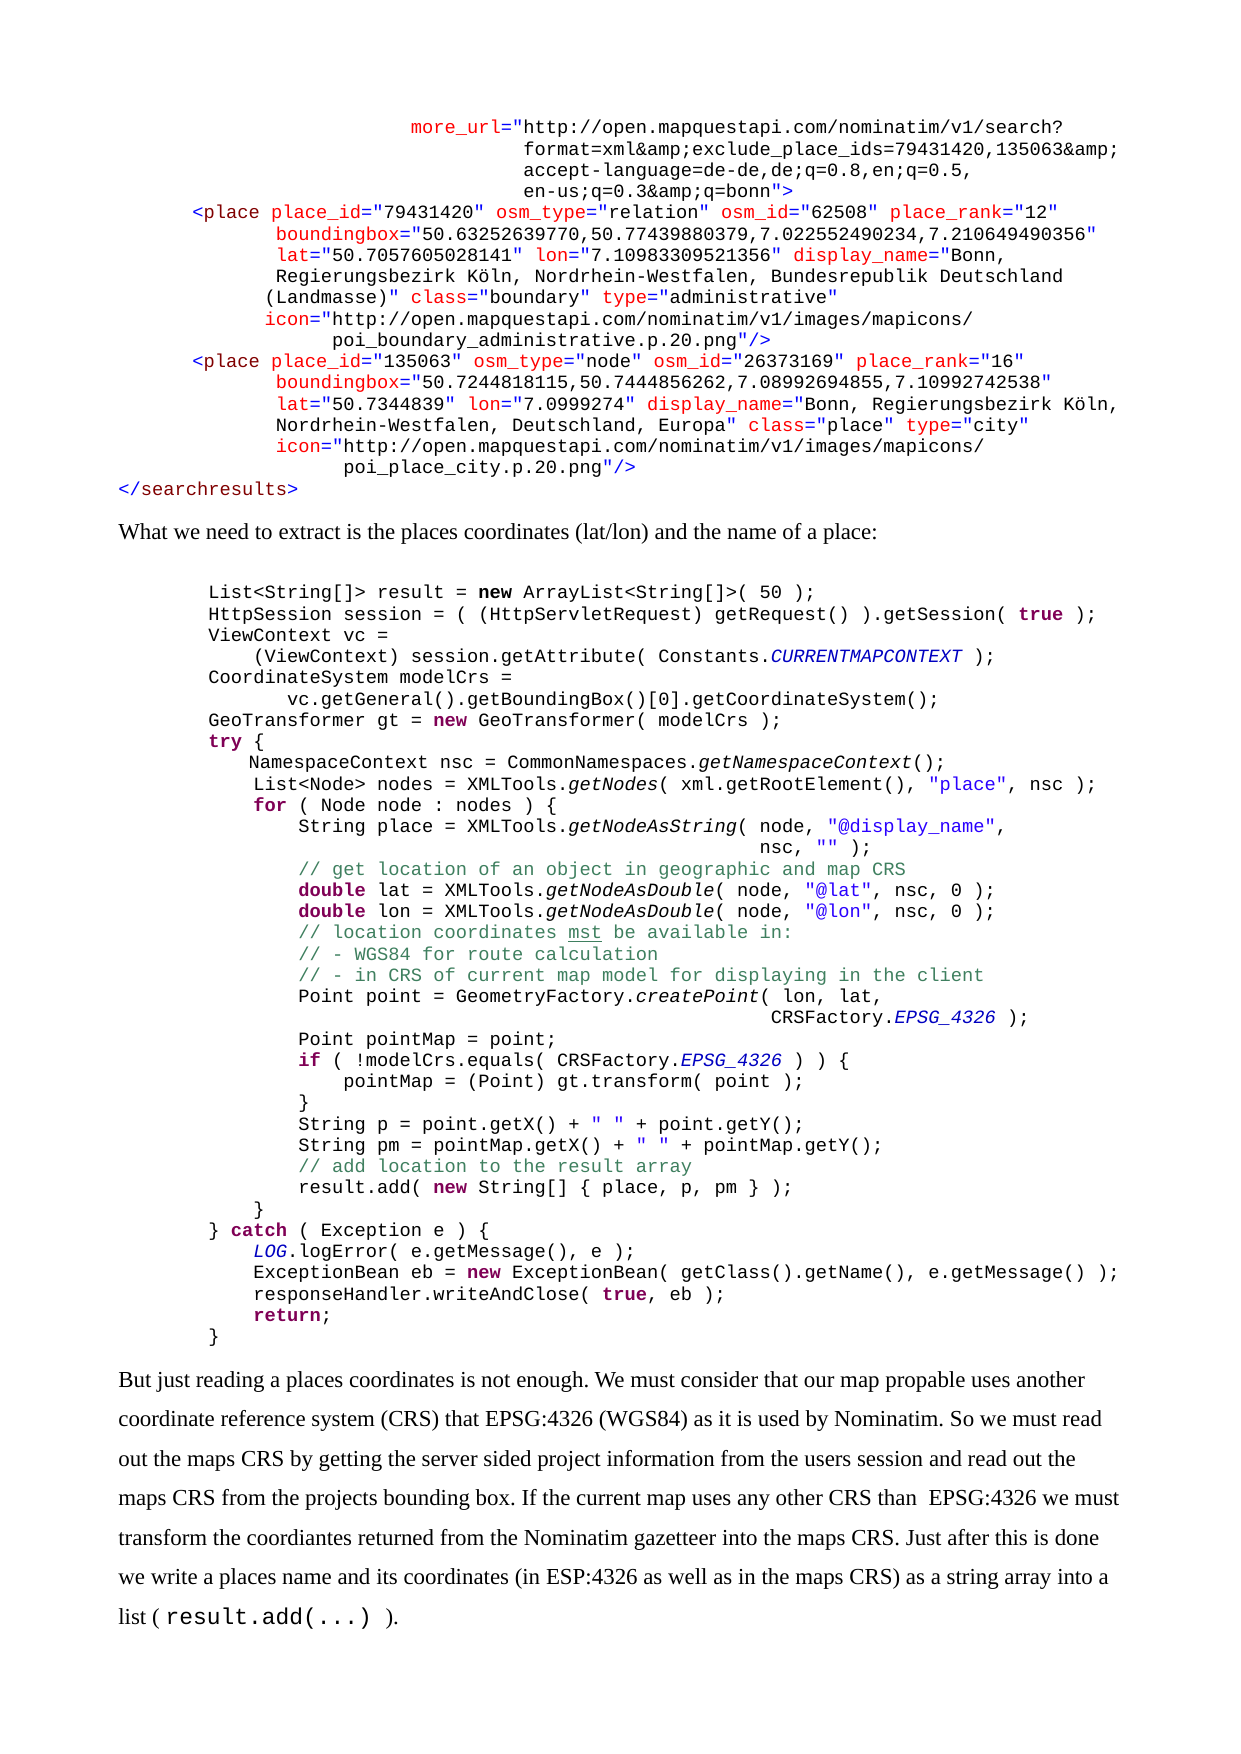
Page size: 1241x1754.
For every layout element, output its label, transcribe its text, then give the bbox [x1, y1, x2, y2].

text boundingbox="50.63252639770,50.77439880379,7.022552490234,7.210649490356" [118, 224, 1122, 246]
text try { [118, 732, 1122, 753]
text <place place_id="135063" osm_type="node" osm_id="26373169" place_rank="16" [118, 352, 1122, 373]
text ExceptionBean eb = new ExceptionBean( getClass().getName(), e.getMessage() ); [118, 1263, 1122, 1284]
text // get location of an object in geographic and map CRS [118, 859, 1122, 881]
text more_url="http://open.mapquestapi.com/nominatim/v1/search? [118, 118, 1122, 139]
text List<Node> nodes = XMLTools.getNodes( xml.getRootElement(), "place", nsc ); [118, 774, 1122, 796]
text icon="http://open.mapquestapi.com/nominatim/v1/images/mapicons/ [118, 309, 1122, 331]
text (ViewContext) session.getAttribute( Constants.CURRENTMAPCONTEXT ); [118, 647, 1122, 668]
text } [118, 1093, 1122, 1114]
text String p = point.getX() + " " + point.getY(); [118, 1114, 1122, 1136]
text accept-language=de-de,de;q=0.8,en;q=0.5, [118, 161, 1122, 182]
text </searchresults> [118, 479, 1122, 501]
text HttpSession session = ( (HttpServletRequest) getRequest() ).getSession( true ); [118, 604, 1122, 626]
text for ( Node node : nodes ) { [118, 796, 1122, 817]
text Point pointMap = point; [118, 1029, 1122, 1051]
text But just reading a places coordinates is not enough. We must consider that our map propable uses another coordinate reference system (CRS) that EPSG:4326 (WGS84) as it is used by Nominatim. So we must read out the maps CRS by getting the server sided project information from the users session and read out the maps CRS from the projects bounding box. If the current map uses any other CRS than EPSG:4326 we must transform the coordiantes returned from the Nominatim gazetteer into the maps CRS. Just after this is done we write a places name and its coordinates (in ESP:4326 as well as in the maps CRS) as a string array into a list ( result.add(...) ). [118, 1366, 1122, 1631]
text ViewContext vc = [118, 626, 1122, 647]
text result.add( new String[] { place, p, pm } ); [118, 1178, 1122, 1199]
text List<String[]> result = new ArrayList<String[]>( 50 ); [118, 576, 1122, 604]
text } [118, 1199, 1122, 1221]
text Point point = GeometryFactory.createPoint( lon, lat, [118, 987, 1122, 1008]
text // - WGS84 for route calculation [118, 944, 1122, 966]
text NamespaceContext nsc = CommonNamespaces.getNamespaceContext(); [118, 753, 1122, 774]
text LOG.logError( e.getMessage(), e ); [118, 1242, 1122, 1263]
text String place = XMLTools.getNodeAsString( node, "@display_name", [118, 817, 1122, 838]
text vc.getGeneral().getBoundingBox()[0].getCoordinateSystem(); [118, 689, 1122, 711]
text icon="http://open.mapquestapi.com/nominatim/v1/images/mapicons/ [118, 437, 1122, 458]
text // - in CRS of current map model for displaying in the client [118, 966, 1122, 987]
text Regierungsbezirk Köln, Nordrhein-Westfalen, Bundesrepublik Deutschland [118, 267, 1122, 288]
text Nordrhein-Westfalen, Deutschland, Europa" class="place" type="city" [118, 416, 1122, 437]
text pointMap = (Point) gt.transform( point ); [118, 1072, 1122, 1093]
text double lat = XMLTools.getNodeAsDouble( node, "@lat", nsc, 0 ); [118, 881, 1122, 902]
text (Landmasse)" class="boundary" type="administrative" [118, 288, 1122, 309]
text <place place_id="79431420" osm_type="relation" osm_id="62508" place_rank="12" [118, 203, 1122, 224]
text en-us;q=0.3&amp;q=bonn"> [118, 182, 1122, 203]
text return; [118, 1306, 1122, 1327]
text GeoTransformer gt = new GeoTransformer( modelCrs ); [118, 711, 1122, 732]
text // location coordinates mst be available in: [118, 923, 1122, 944]
text CoordinateSystem modelCrs = [118, 668, 1122, 689]
text What we need to extract is the places coordinates (lat/lon) and the name of a place: [118, 518, 1122, 545]
text // add location to the result array [118, 1157, 1122, 1178]
text lat="50.7057605028141" lon="7.10983309521356" display_name="Bonn, [118, 246, 1122, 267]
text double lon = XMLTools.getNodeAsDouble( node, "@lon", nsc, 0 ); [118, 902, 1122, 923]
text } catch ( Exception e ) { [118, 1221, 1122, 1242]
text CRSFactory.EPSG_4326 ); [118, 1008, 1122, 1029]
text responseHandler.writeAndClose( true, eb ); [118, 1284, 1122, 1306]
text poi_boundary_administrative.p.20.png"/> [118, 331, 1122, 352]
text nsc, "" ); [118, 838, 1122, 859]
text String pm = pointMap.getX() + " " + pointMap.getY(); [118, 1136, 1122, 1157]
text if ( !modelCrs.equals( CRSFactory.EPSG_4326 ) ) { [118, 1051, 1122, 1072]
text poi_place_city.p.20.png"/> [118, 458, 1122, 479]
text } [118, 1327, 1122, 1348]
text boundingbox="50.7244818115,50.7444856262,7.08992694855,7.10992742538" [118, 373, 1122, 394]
text format=xml&amp;exclude_place_ids=79431420,135063&amp; [118, 139, 1122, 161]
text lat="50.7344839" lon="7.0999274" display_name="Bonn, Regierungsbezirk Köln, [118, 394, 1122, 416]
